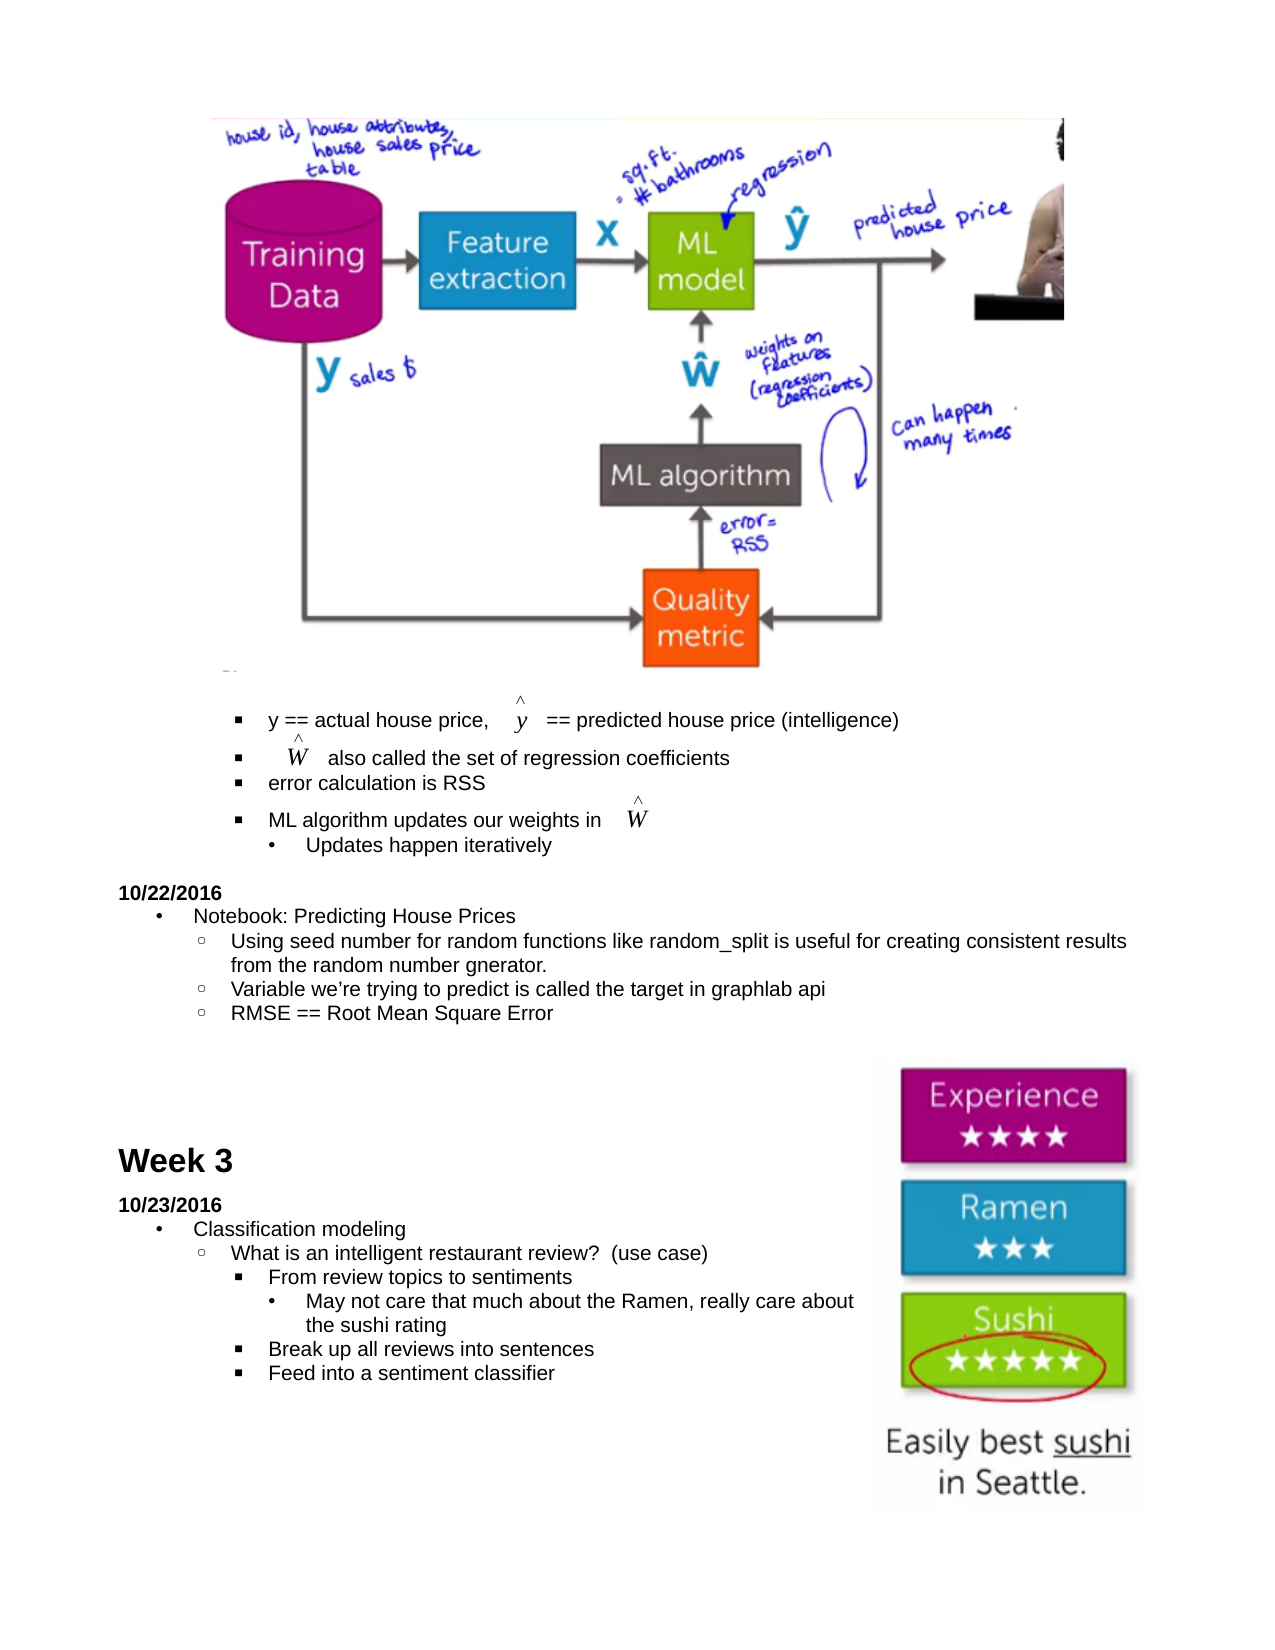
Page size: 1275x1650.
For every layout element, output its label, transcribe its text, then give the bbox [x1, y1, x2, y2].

list also called the set of regression coefficients [231, 733, 1157, 771]
list error calculation is RSS [231, 771, 1157, 795]
list Break up all reviews into sentences [231, 1337, 868, 1361]
list Variable we’re trying to predict is called the target in graphlab api [193, 976, 1157, 1001]
list Updates happen iteratively [268, 832, 1157, 856]
subtitle Week 3 [118, 1141, 868, 1180]
list Classification modeling [156, 1216, 868, 1241]
list RMSE == Root Mean Square Error [193, 1001, 1157, 1024]
text 10/22/2016 [118, 880, 1157, 904]
list May not care that much about the Ramen, really care about the sushi rating [268, 1289, 868, 1337]
picture [868, 1059, 1150, 1511]
text 10/23/2016 [118, 1192, 868, 1216]
subtitle [1150, 1141, 1157, 1180]
list Notebook: Predicting House Prices [156, 904, 1157, 928]
list Using seed number for random functions like random_split is useful for creating consistent results from the random number gnerator. [193, 928, 1157, 976]
list What is an intelligent restaurant review? (use case) [193, 1241, 868, 1264]
list From review topics to sentiments [231, 1264, 868, 1289]
list ML algorithm updates our weights in [231, 795, 1157, 832]
picture [210, 118, 1065, 672]
list Feed into a sentiment classifier [231, 1361, 868, 1385]
list y == actual house price, == predicted house price (intelligence) [231, 695, 1157, 733]
